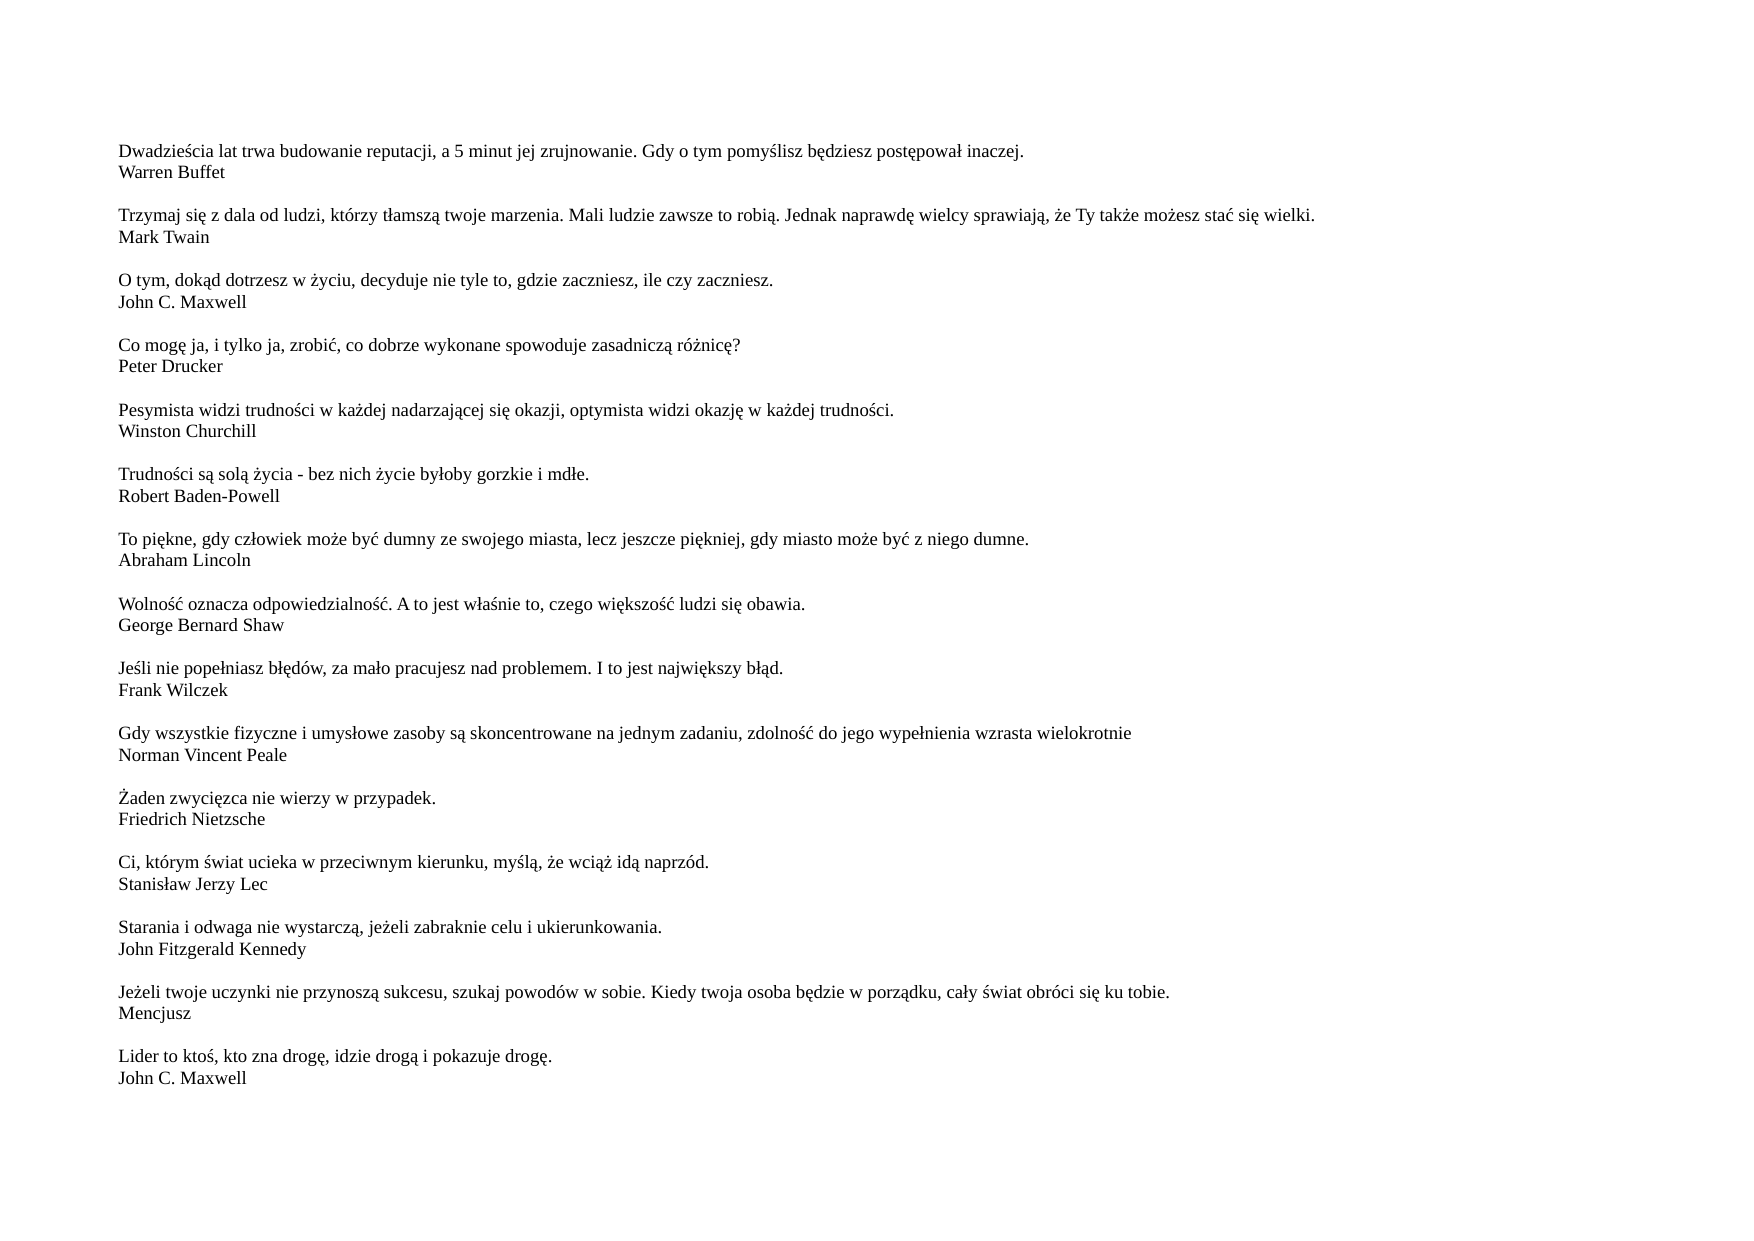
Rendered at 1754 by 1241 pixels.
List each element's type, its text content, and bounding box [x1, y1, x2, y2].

text Frank Wilczek [118, 679, 1636, 700]
text Jeżeli twoje uczynki nie przynoszą sukcesu, szukaj powodów w sobie. Kiedy twoja osoba będzie w porządku, cały świat obróci się ku tobie. [118, 981, 1636, 1002]
text Friedrich Nietzsche [118, 808, 1636, 830]
text Pesymista widzi trudności w każdej nadarzającej się okazji, optymista widzi okazję w każdej trudności. [118, 398, 1636, 420]
text Stanisław Jerzy Lec [118, 873, 1636, 894]
text Abraham Lincoln [118, 549, 1636, 571]
text Ci, którym świat ucieka w przeciwnym kierunku, myślą, że wciąż idą naprzód. [118, 851, 1636, 873]
text Peter Drucker [118, 355, 1636, 377]
text Gdy wszystkie fizyczne i umysłowe zasoby są skoncentrowane na jednym zadaniu, zdolność do jego wypełnienia wzrasta wielokrotnie [118, 722, 1636, 743]
text John Fitzgerald Kennedy [118, 937, 1636, 959]
text John C. Maxwell [118, 291, 1636, 312]
text Dwadzieścia lat trwa budowanie reputacji, a 5 minut jej zrujnowanie. Gdy o tym pomyślisz będziesz postępował inaczej. [118, 140, 1636, 161]
text George Bernard Shaw [118, 614, 1636, 636]
text Robert Baden-Powell [118, 485, 1636, 506]
text Co mogę ja, i tylko ja, zrobić, co dobrze wykonane spowoduje zasadniczą różnicę? [118, 334, 1636, 355]
text Mark Twain [118, 226, 1636, 247]
text Trzymaj się z dala od ludzi, którzy tłamszą twoje marzenia. Mali ludzie zawsze to robią. Jednak naprawdę wielcy sprawiają, że Ty także możesz stać się wielki. [118, 204, 1636, 226]
text Starania i odwaga nie wystarczą, jeżeli zabraknie celu i ukierunkowania. [118, 916, 1636, 937]
text Trudności są solą życia - bez nich życie byłoby gorzkie i mdłe. [118, 463, 1636, 485]
text Wolność oznacza odpowiedzialność. A to jest właśnie to, czego większość ludzi się obawia. [118, 592, 1636, 614]
text Lider to ktoś, kto zna drogę, idzie drogą i pokazuje drogę. [118, 1045, 1636, 1067]
text Winston Churchill [118, 420, 1636, 442]
text Żaden zwycięzca nie wierzy w przypadek. [118, 787, 1636, 808]
text Norman Vincent Peale [118, 743, 1636, 765]
text To piękne, gdy człowiek może być dumny ze swojego miasta, lecz jeszcze piękniej, gdy miasto może być z niego dumne. [118, 528, 1636, 549]
text Mencjusz [118, 1002, 1636, 1024]
text John C. Maxwell [118, 1067, 1636, 1088]
text Jeśli nie popełniasz błędów, za mało pracujesz nad problemem. I to jest największy błąd. [118, 657, 1636, 679]
text Warren Buffet [118, 161, 1636, 183]
text O tym, dokąd dotrzesz w życiu, decyduje nie tyle to, gdzie zaczniesz, ile czy zaczniesz. [118, 269, 1636, 291]
